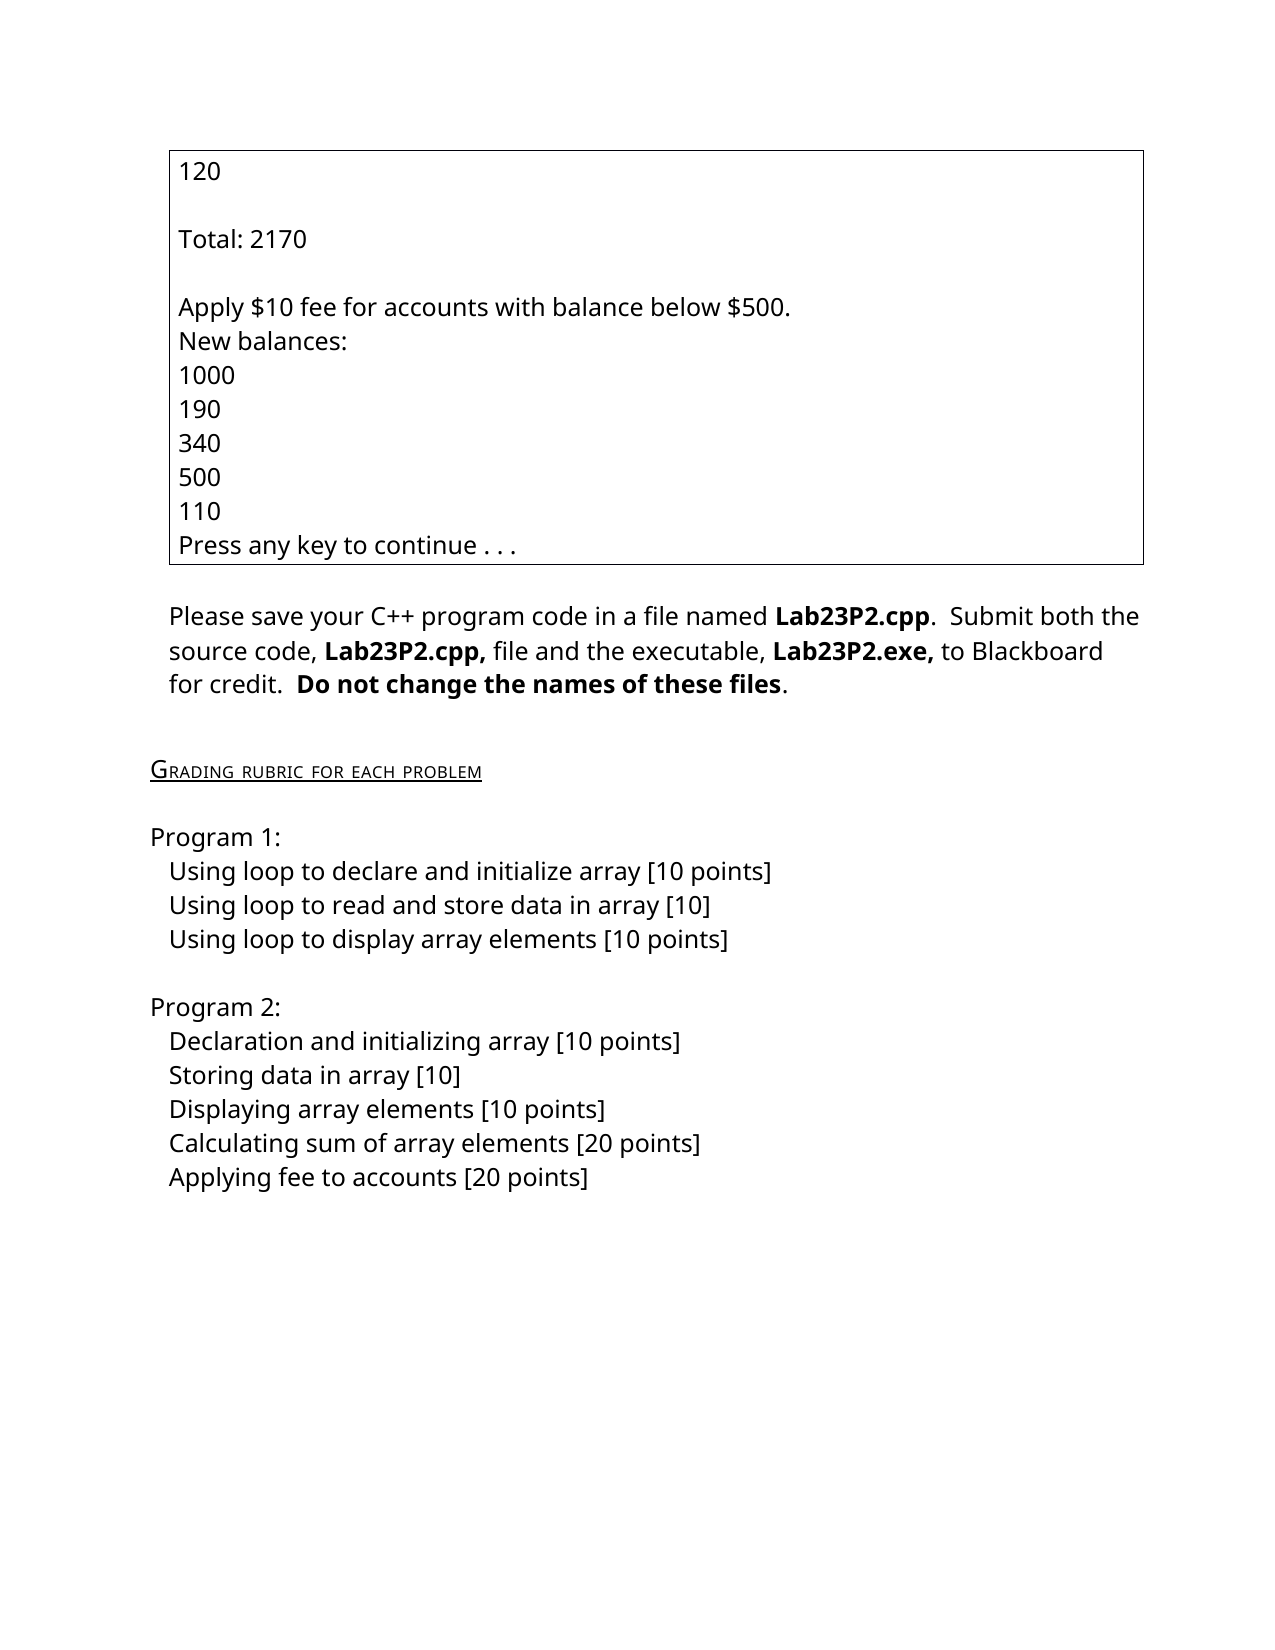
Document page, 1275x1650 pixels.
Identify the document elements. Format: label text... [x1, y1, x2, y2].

text Total: 2170 [170, 218, 1143, 255]
text Declaration and initializing array [10 points] [150, 1024, 1125, 1058]
text 1000 [170, 354, 1143, 388]
text Program 2: [150, 990, 1125, 1024]
text Please save your C++ program code in a file named Lab23P2.cpp. Submit both the source code, Lab23P2.cpp, file and the executable, Lab23P2.exe, to Blackboard for credit. Do not change the names of these files. [150, 599, 1125, 701]
text Storing data in array [10] [150, 1058, 1125, 1092]
text Displaying array elements [10 points] [150, 1092, 1125, 1126]
text Applying fee to accounts [20 points] [150, 1160, 1125, 1194]
text Program 1: [150, 819, 1125, 853]
text 340 [170, 422, 1143, 457]
text Press any key to continue . . . [170, 525, 1143, 564]
text 500 [170, 457, 1143, 491]
subtitle Grading rubric for each problem [150, 751, 1125, 785]
text Using loop to read and store data in array [10] [150, 887, 1125, 922]
text Using loop to declare and initialize array [10 points] [150, 853, 1125, 887]
text Apply $10 fee for accounts with balance below $500. [170, 286, 1143, 320]
text Calculating sum of array elements [20 points] [150, 1126, 1125, 1160]
text New balances: [170, 320, 1143, 354]
text 120 [170, 151, 1143, 187]
text 190 [170, 388, 1143, 422]
text Using loop to display array elements [10 points] [150, 922, 1125, 956]
text 110 [170, 491, 1143, 525]
